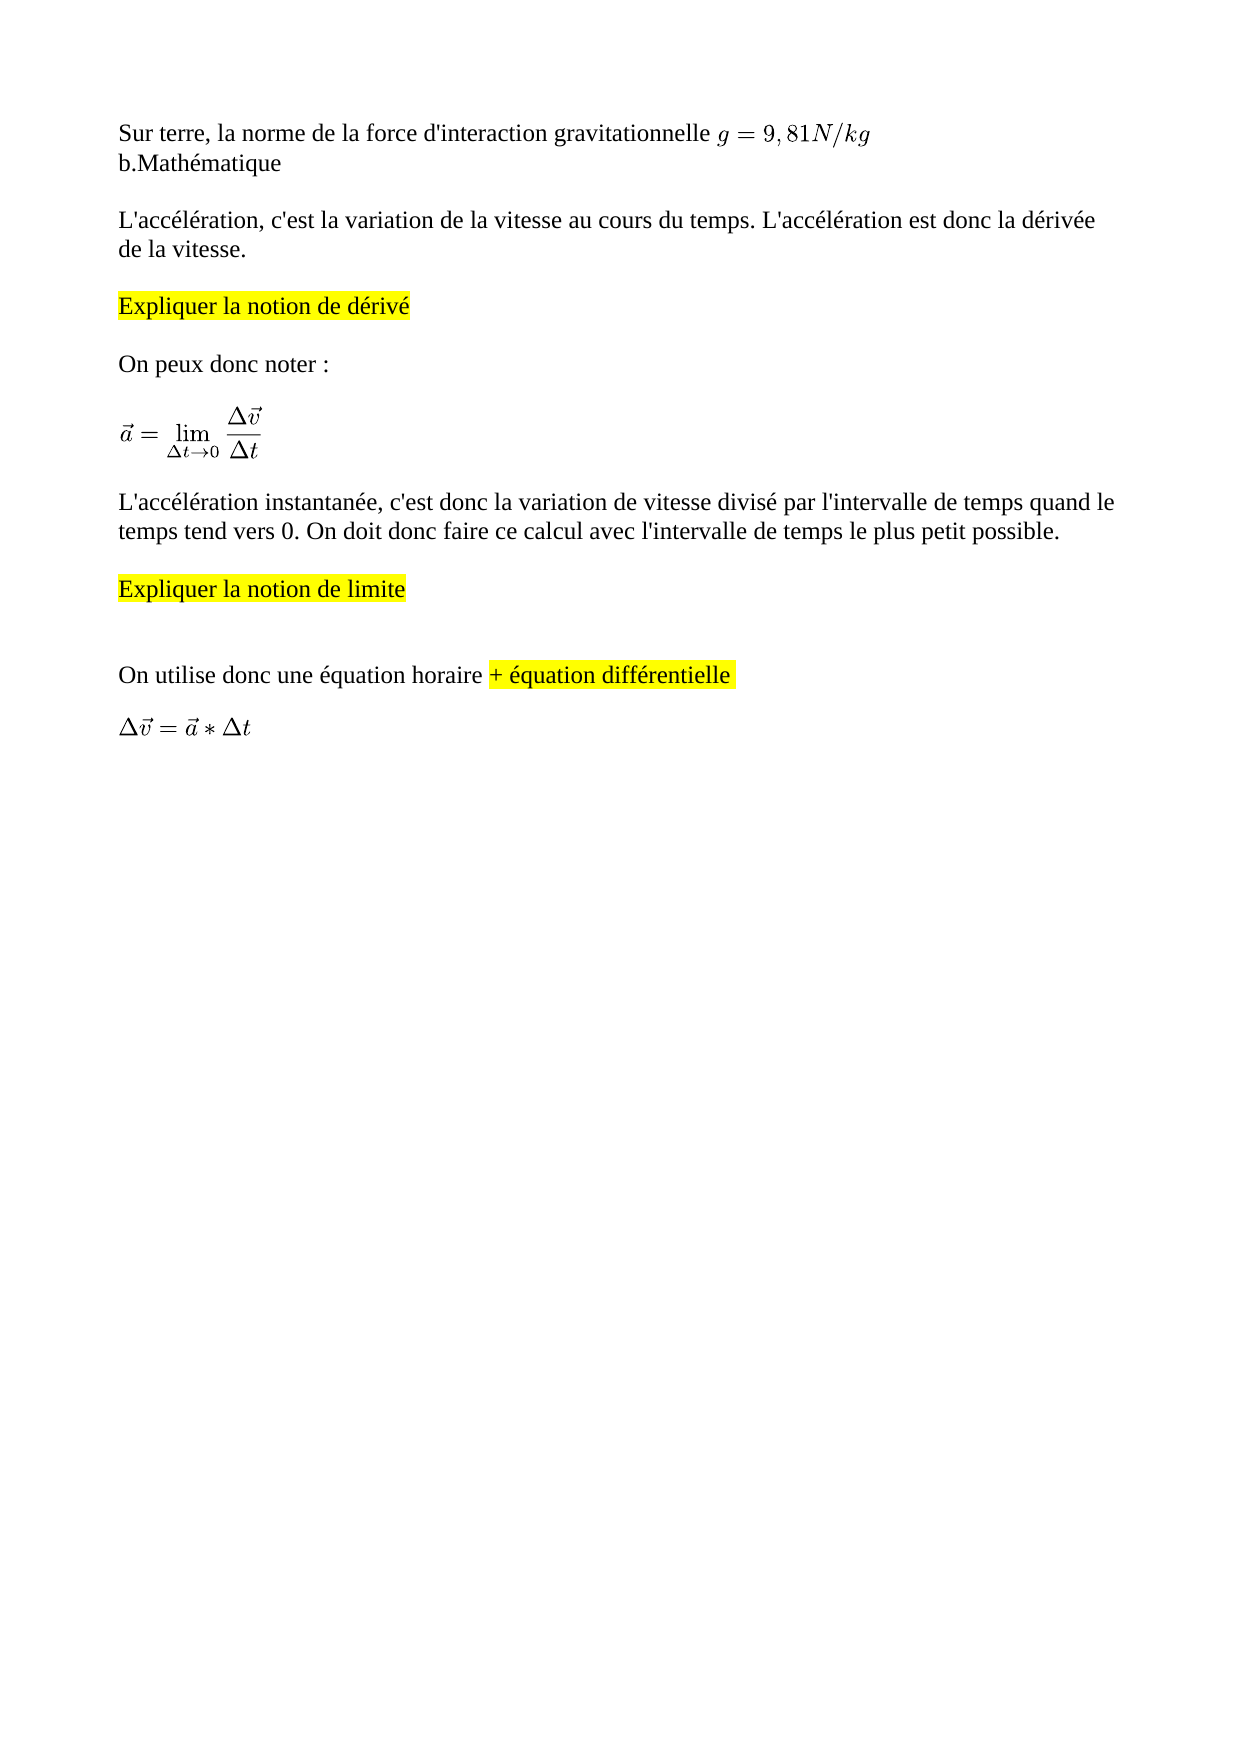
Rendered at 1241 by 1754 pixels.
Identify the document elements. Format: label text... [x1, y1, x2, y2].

text L'accélération, c'est la variation de la vitesse au cours du temps. L'accélération est donc la dérivée de la vitesse. [118, 205, 1122, 263]
text L'accélération instantanée, c'est donc la variation de vitesse divisé par l'intervalle de temps quand le temps tend vers 0. On doit donc faire ce calcul avec l'intervalle de temps le plus petit possible. [118, 487, 1122, 545]
text b.Mathématique [118, 148, 1122, 176]
text Sur terre, la norme de la force d'interaction gravitationnelle [118, 118, 1122, 148]
text Expliquer la notion de limite [118, 574, 1122, 602]
text On peux donc noter : [118, 349, 1122, 378]
text On utilise donc une équation horaire + équation différentielle [118, 660, 1122, 689]
text Expliquer la notion de dérivé [118, 291, 1122, 320]
